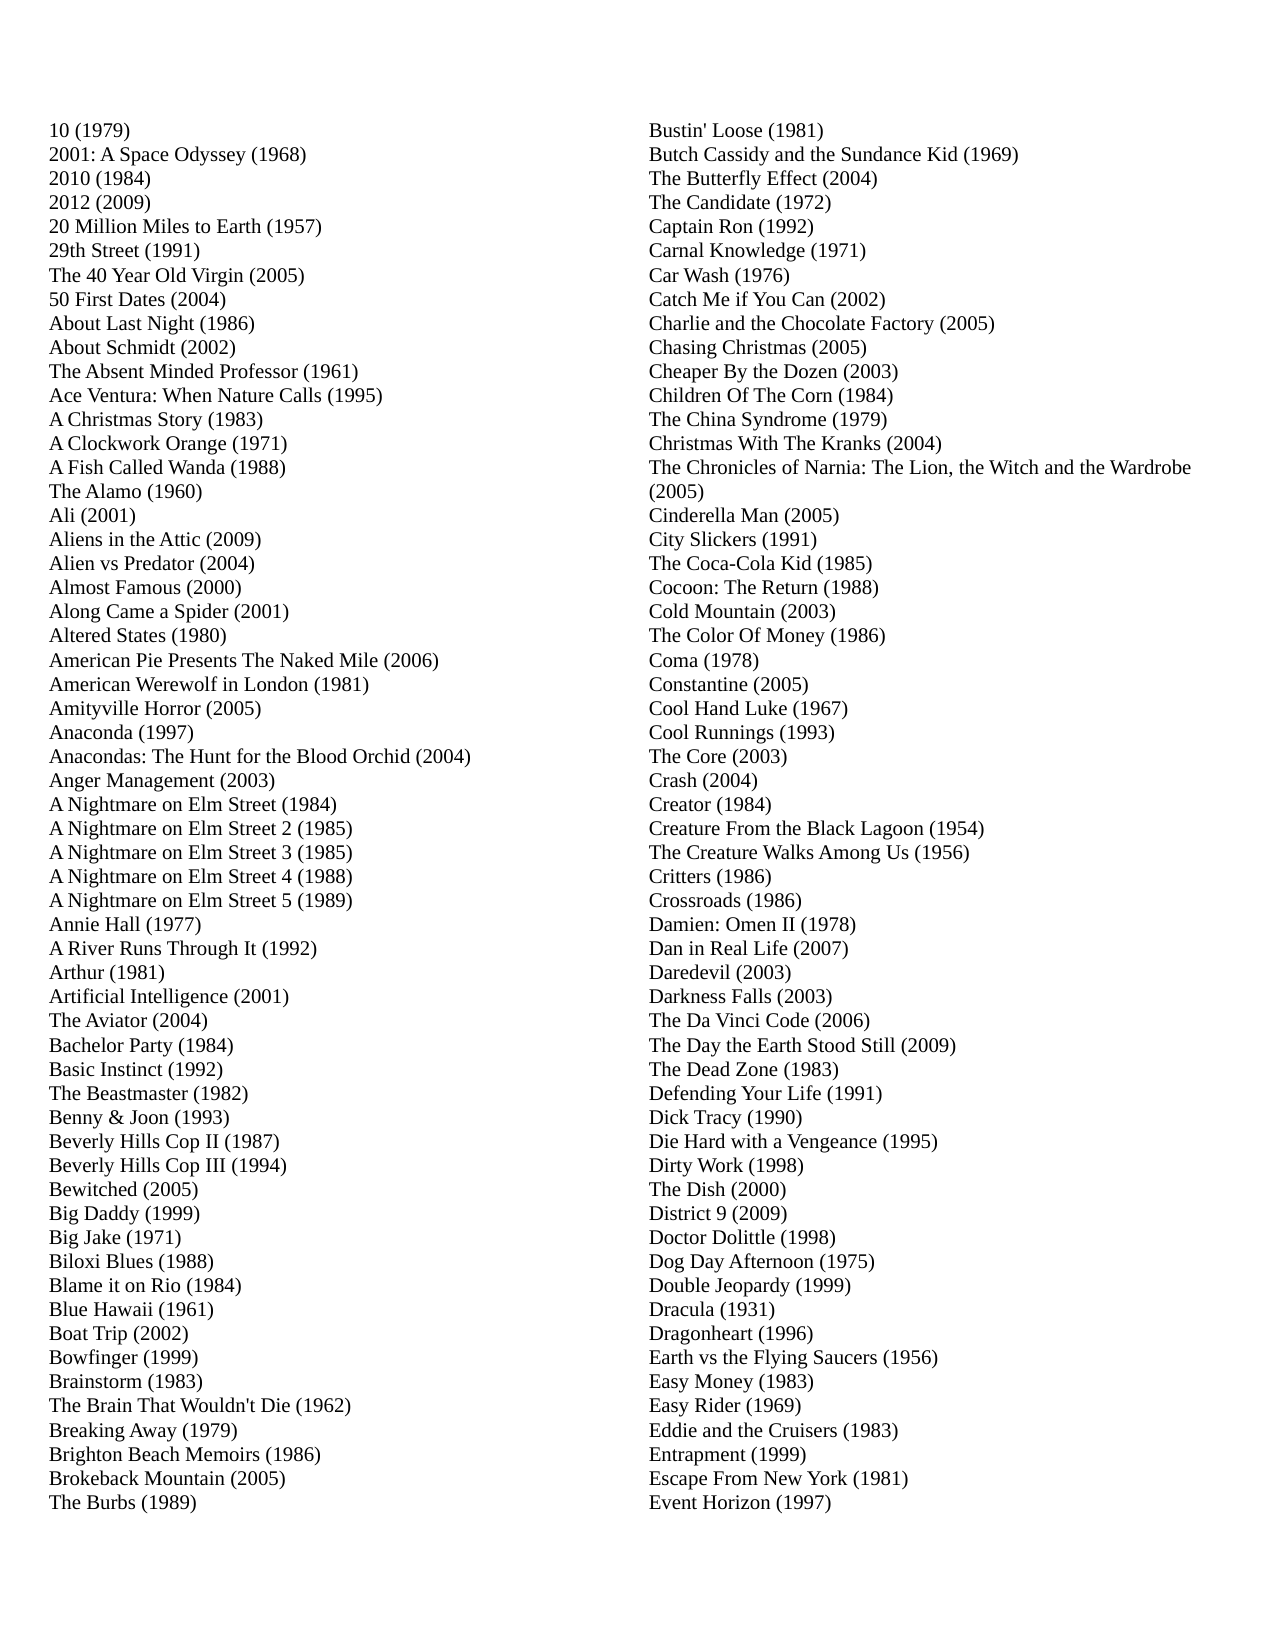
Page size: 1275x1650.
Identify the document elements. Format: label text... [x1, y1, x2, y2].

text Damien: Omen II (1978) [648, 912, 1248, 936]
text The Candidate (1972) [648, 190, 1248, 214]
text Captain Ron (1992) [648, 214, 1248, 238]
text The Color Of Money (1986) [648, 623, 1248, 647]
text Brainstorm (1983) [48, 1369, 648, 1393]
text 29th Street (1991) [48, 238, 648, 262]
text The China Syndrome (1979) [648, 407, 1248, 431]
text Carnal Knowledge (1971) [648, 238, 1248, 262]
text Bewitched (2005) [48, 1177, 648, 1201]
text The Coca-Cola Kid (1985) [648, 551, 1248, 575]
text 2001: A Space Odyssey (1968) [48, 142, 648, 166]
text Constantine (2005) [648, 672, 1248, 696]
text A Fish Called Wanda (1988) [48, 455, 648, 479]
text Annie Hall (1977) [48, 912, 648, 936]
text Anacondas: The Hunt for the Blood Orchid (2004) [48, 744, 648, 768]
text The Beastmaster (1982) [48, 1081, 648, 1105]
text The Butterfly Effect (2004) [648, 166, 1248, 190]
text Benny & Joon (1993) [48, 1105, 648, 1129]
text Die Hard with a Vengeance (1995) [648, 1129, 1248, 1153]
text Ace Ventura: When Nature Calls (1995) [48, 383, 648, 407]
text Bustin' Loose (1981) [648, 118, 1248, 142]
text Entrapment (1999) [648, 1442, 1248, 1466]
text Beverly Hills Cop II (1987) [48, 1129, 648, 1153]
text Anger Management (2003) [48, 768, 648, 792]
text The Absent Minded Professor (1961) [48, 359, 648, 383]
text A Nightmare on Elm Street 2 (1985) [48, 816, 648, 840]
text Amityville Horror (2005) [48, 696, 648, 720]
text Cocoon: The Return (1988) [648, 575, 1248, 599]
text Christmas With The Kranks (2004) [648, 431, 1248, 455]
text Easy Money (1983) [648, 1369, 1248, 1393]
text Charlie and the Chocolate Factory (2005) [648, 311, 1248, 335]
text Coma (1978) [648, 647, 1248, 672]
text Cold Mountain (2003) [648, 599, 1248, 623]
text District 9 (2009) [648, 1201, 1248, 1225]
text The Brain That Wouldn't Die (1962) [48, 1393, 648, 1417]
text Daredevil (2003) [648, 960, 1248, 984]
text A Christmas Story (1983) [48, 407, 648, 431]
text Basic Instinct (1992) [48, 1057, 648, 1081]
text The 40 Year Old Virgin (2005) [48, 262, 648, 287]
text Dog Day Afternoon (1975) [648, 1249, 1248, 1273]
text Almost Famous (2000) [48, 575, 648, 599]
text A River Runs Through It (1992) [48, 936, 648, 960]
text About Schmidt (2002) [48, 335, 648, 359]
text Bachelor Party (1984) [48, 1032, 648, 1057]
text The Burbs (1989) [48, 1490, 648, 1514]
text Escape From New York (1981) [648, 1466, 1248, 1490]
text 2010 (1984) [48, 166, 648, 190]
text Brokeback Mountain (2005) [48, 1466, 648, 1490]
text Children Of The Corn (1984) [648, 383, 1248, 407]
text 2012 (2009) [48, 190, 648, 214]
text The Dish (2000) [648, 1177, 1248, 1201]
text Ali (2001) [48, 503, 648, 527]
text Earth vs the Flying Saucers (1956) [648, 1345, 1248, 1369]
text Chasing Christmas (2005) [648, 335, 1248, 359]
text The Da Vinci Code (2006) [648, 1008, 1248, 1032]
text Dracula (1931) [648, 1297, 1248, 1321]
text Beverly Hills Cop III (1994) [48, 1153, 648, 1177]
text Catch Me if You Can (2002) [648, 287, 1248, 311]
text 50 First Dates (2004) [48, 287, 648, 311]
text A Clockwork Orange (1971) [48, 431, 648, 455]
text Crash (2004) [648, 768, 1248, 792]
text The Dead Zone (1983) [648, 1057, 1248, 1081]
text Breaking Away (1979) [48, 1417, 648, 1442]
text The Alamo (1960) [48, 479, 648, 503]
text Brighton Beach Memoirs (1986) [48, 1442, 648, 1466]
text Dragonheart (1996) [648, 1321, 1248, 1345]
text Aliens in the Attic (2009) [48, 527, 648, 551]
text Butch Cassidy and the Sundance Kid (1969) [648, 142, 1248, 166]
text Biloxi Blues (1988) [48, 1249, 648, 1273]
text American Pie Presents The Naked Mile (2006) [48, 647, 648, 672]
text Anaconda (1997) [48, 720, 648, 744]
text Cinderella Man (2005) [648, 503, 1248, 527]
text Dan in Real Life (2007) [648, 936, 1248, 960]
text Critters (1986) [648, 864, 1248, 888]
text City Slickers (1991) [648, 527, 1248, 551]
text A Nightmare on Elm Street (1984) [48, 792, 648, 816]
text Blue Hawaii (1961) [48, 1297, 648, 1321]
text About Last Night (1986) [48, 311, 648, 335]
text Altered States (1980) [48, 623, 648, 647]
text Cool Hand Luke (1967) [648, 696, 1248, 720]
text Event Horizon (1997) [648, 1490, 1248, 1514]
text Arthur (1981) [48, 960, 648, 984]
text Double Jeopardy (1999) [648, 1273, 1248, 1297]
text Alien vs Predator (2004) [48, 551, 648, 575]
text 10 (1979) [48, 118, 648, 142]
text Dirty Work (1998) [648, 1153, 1248, 1177]
text Big Daddy (1999) [48, 1201, 648, 1225]
text Car Wash (1976) [648, 262, 1248, 287]
text The Aviator (2004) [48, 1008, 648, 1032]
text Along Came a Spider (2001) [48, 599, 648, 623]
text Bowfinger (1999) [48, 1345, 648, 1369]
text Crossroads (1986) [648, 888, 1248, 912]
text Eddie and the Cruisers (1983) [648, 1417, 1248, 1442]
text Cool Runnings (1993) [648, 720, 1248, 744]
text Darkness Falls (2003) [648, 984, 1248, 1008]
text The Chronicles of Narnia: The Lion, the Witch and the Wardrobe (2005) [648, 455, 1248, 503]
text Artificial Intelligence (2001) [48, 984, 648, 1008]
text Dick Tracy (1990) [648, 1105, 1248, 1129]
text American Werewolf in London (1981) [48, 672, 648, 696]
text Doctor Dolittle (1998) [648, 1225, 1248, 1249]
text Creature From the Black Lagoon (1954) [648, 816, 1248, 840]
text A Nightmare on Elm Street 4 (1988) [48, 864, 648, 888]
text Boat Trip (2002) [48, 1321, 648, 1345]
text A Nightmare on Elm Street 3 (1985) [48, 840, 648, 864]
text The Day the Earth Stood Still (2009) [648, 1032, 1248, 1057]
text Big Jake (1971) [48, 1225, 648, 1249]
text 20 Million Miles to Earth (1957) [48, 214, 648, 238]
text The Core (2003) [648, 744, 1248, 768]
text Blame it on Rio (1984) [48, 1273, 648, 1297]
text A Nightmare on Elm Street 5 (1989) [48, 888, 648, 912]
text The Creature Walks Among Us (1956) [648, 840, 1248, 864]
text Defending Your Life (1991) [648, 1081, 1248, 1105]
text Easy Rider (1969) [648, 1393, 1248, 1417]
text Cheaper By the Dozen (2003) [648, 359, 1248, 383]
text Creator (1984) [648, 792, 1248, 816]
